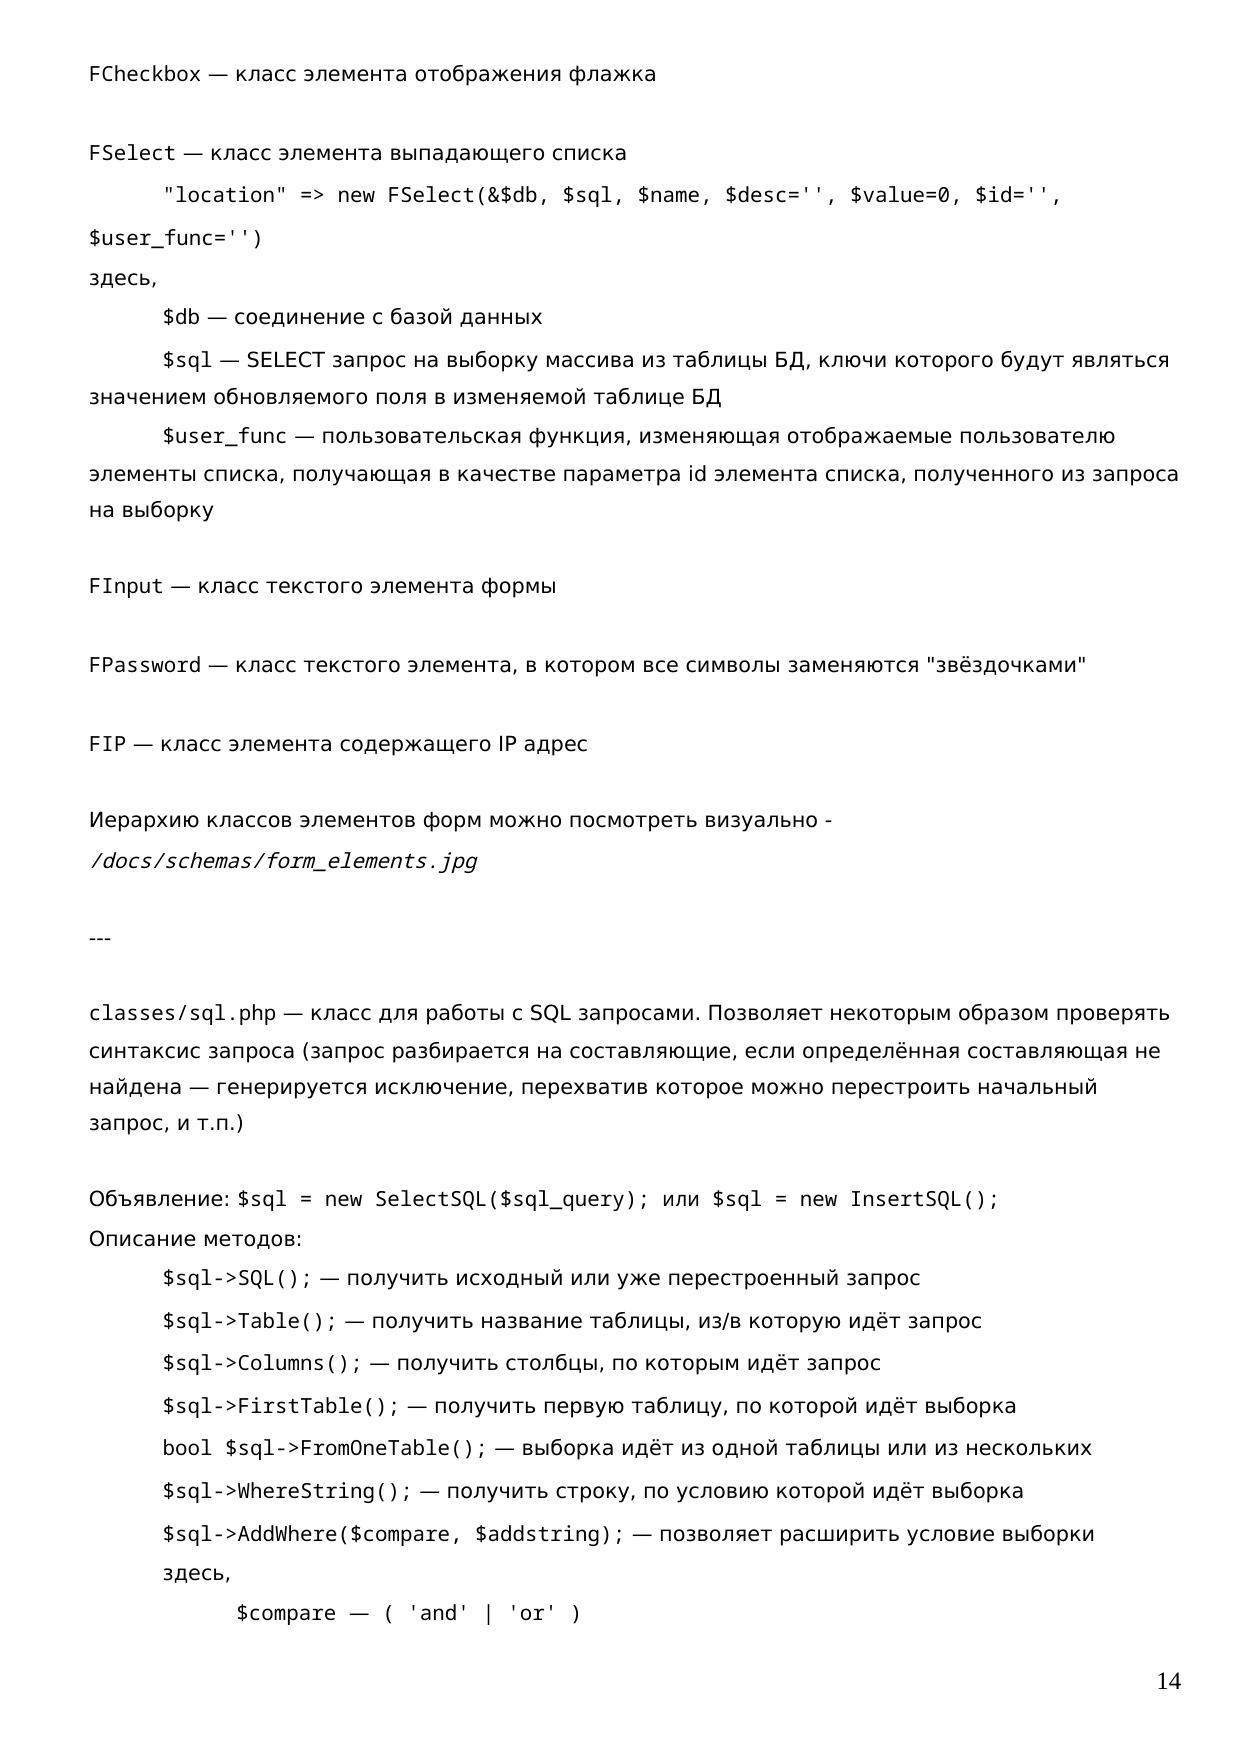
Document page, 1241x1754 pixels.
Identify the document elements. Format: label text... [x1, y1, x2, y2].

text $sql->AddWhere($compare, $addstring); — позволяет расширить условие выборки [88, 1519, 1181, 1547]
text FSelect — класс элемента выпадающего списка [88, 138, 1181, 166]
text $sql->Table(); — получить название таблицы, из/в которую идёт запрос [88, 1306, 1181, 1334]
text $compare — ( 'and' | 'or' ) [88, 1598, 1181, 1626]
text FIP — класс элемента содержащего IP адрес [88, 729, 1181, 758]
text здесь, [88, 266, 1181, 290]
text "location" => new FSelect(&$db, $sql, $name, $desc='', $value=0, $id='', $user_func='') [88, 181, 1181, 252]
text Объявление: $sql = new SelectSQL($sql_query); или $sql = new InsertSQL(); [88, 1184, 1181, 1213]
text $sql->FirstTable(); — получить первую таблицу, по которой идёт выборка [88, 1391, 1181, 1419]
text $sql->Columns(); — получить столбцы, по которым идёт запрос [88, 1348, 1181, 1377]
text Описание методов: [88, 1227, 1181, 1251]
text $user_func — пользовательская функция, изменяющая отображаемые пользователю элементы списка, получающая в качестве параметра id элемента списка, полученного из запроса на выборку [88, 422, 1181, 523]
text Иерархию классов элементов форм можно посмотреть визуально - /docs/schemas/form_elements.jpg [88, 808, 1181, 875]
text FCheckbox — класс элемента отображения флажка [88, 59, 1181, 87]
text $sql — SELECT запрос на выборку массива из таблицы БД, ключи которого будут являться значением обновляемого поля в изменяемой таблице БД [88, 345, 1181, 409]
text FPassword — класс текстого элемента, в котором все символы заменяются "звёздочками" [88, 650, 1181, 679]
text $sql->WhereString(); — получить строку, по условию которой идёт выборка [88, 1476, 1181, 1504]
text --- [88, 926, 1181, 950]
text bool $sql->FromOneTable(); — выборка идёт из одной таблицы или из нескольких [88, 1433, 1181, 1462]
text здесь, [88, 1561, 1181, 1586]
text $sql->SQL(); — получить исходный или уже перестроенный запрос [88, 1263, 1181, 1292]
text FInput — класс текстого элемента формы [88, 571, 1181, 600]
text $db — соединение с базой данных [88, 302, 1181, 331]
text classes/sql.php — класс для работы с SQL запросами. Позволяет некоторым образом проверять синтаксис запроса (запрос разбирается на составляющие, если определённая составляющая не найдена — генерируется исключение, перехватив которое можно перестроить начальный запрос, и т.п.) [88, 998, 1181, 1136]
